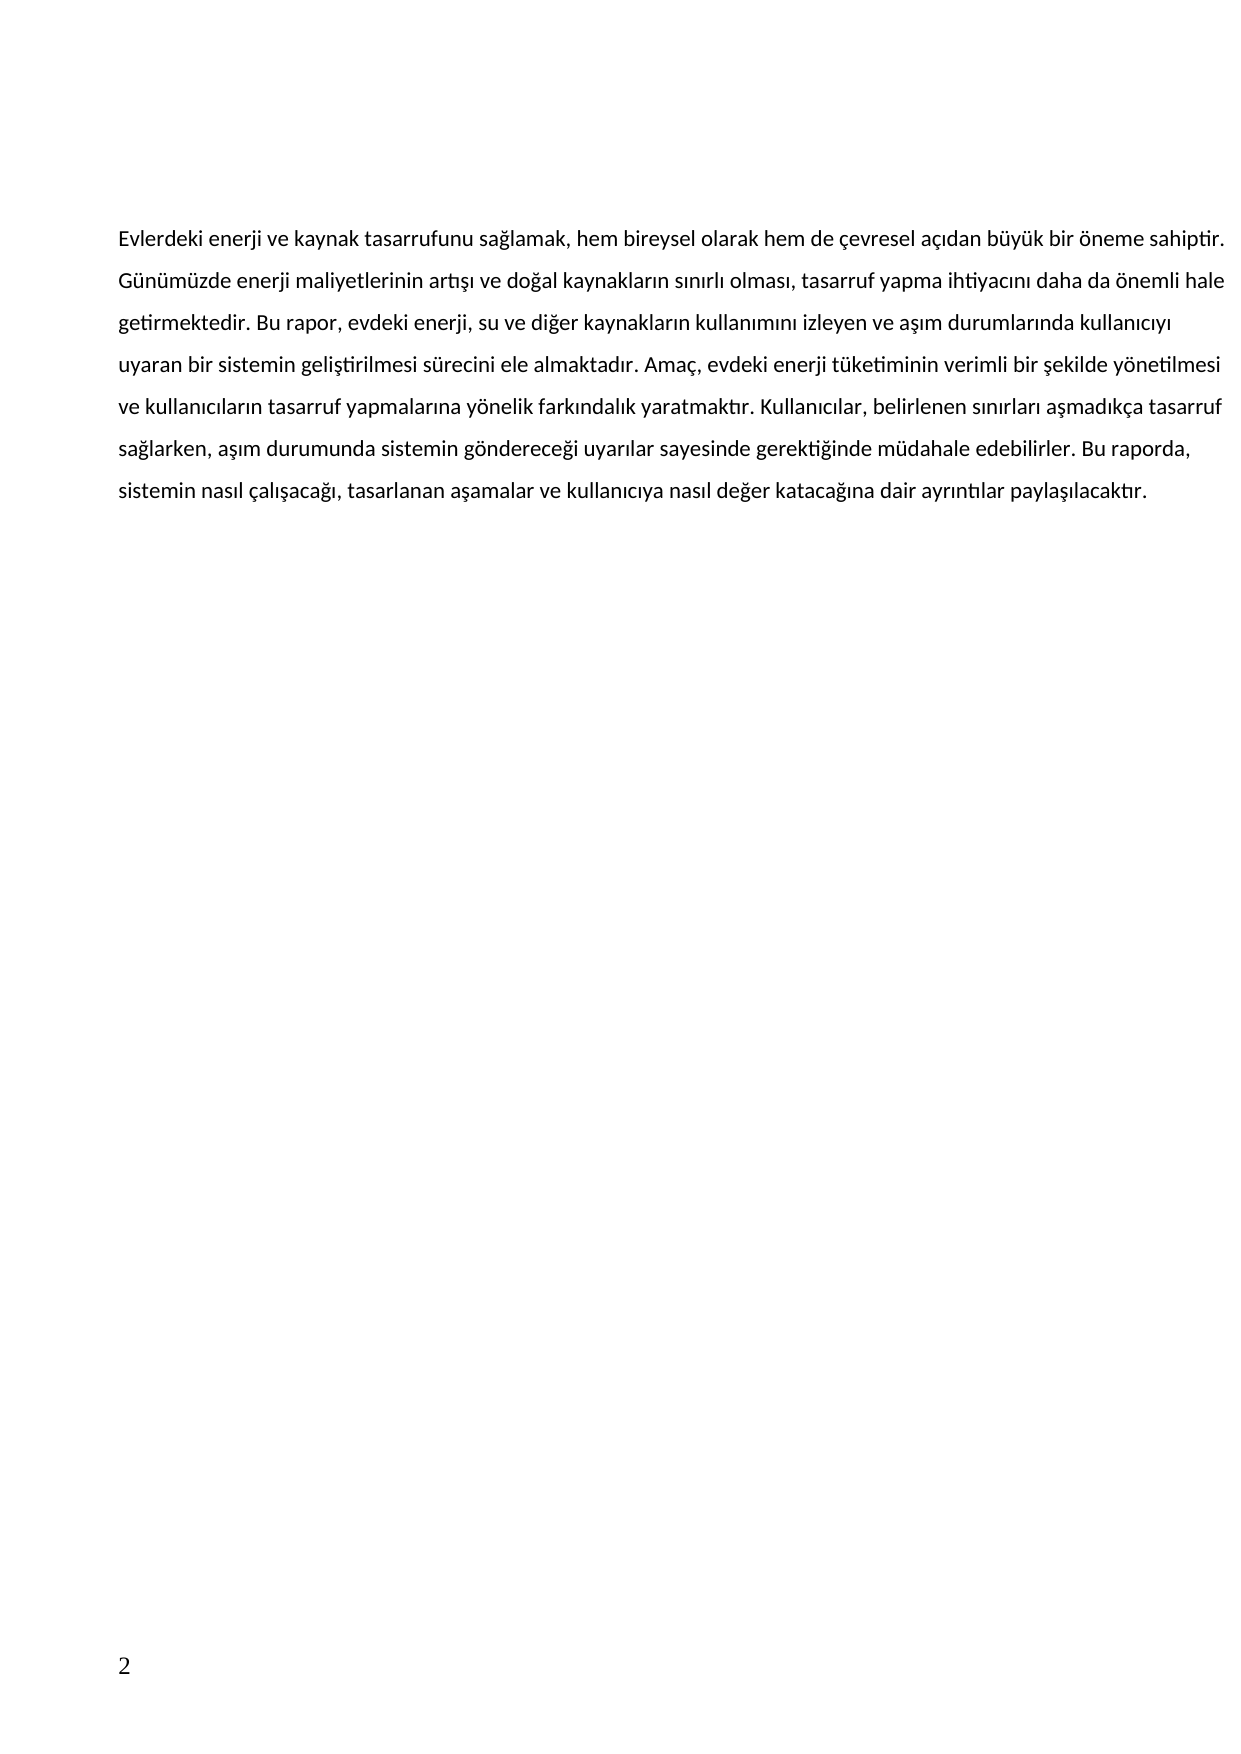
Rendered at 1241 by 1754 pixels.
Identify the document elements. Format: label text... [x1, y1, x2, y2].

text Evlerdeki enerji ve kaynak tasarrufunu sağlamak, hem bireysel olarak hem de çevresel açıdan büyük bir öneme sahiptir. Günümüzde enerji maliyetlerinin artışı ve doğal kaynakların sınırlı olması, tasarruf yapma ihtiyacını daha da önemli hale getirmektedir. Bu rapor, evdeki enerji, su ve diğer kaynakların kullanımını izleyen ve aşım durumlarında kullanıcıyı uyaran bir sistemin geliştirilmesi sürecini ele almaktadır. Amaç, evdeki enerji tüketiminin verimli bir şekilde yönetilmesi ve kullanıcıların tasarruf yapmalarına yönelik farkındalık yaratmaktır. Kullanıcılar, belirlenen sınırları aşmadıkça tasarruf sağlarken, aşım durumunda sistemin göndereceği uyarılar sayesinde gerektiğinde müdahale edebilirler. Bu raporda, sistemin nasıl çalışacağı, tasarlanan aşamalar ve kullanıcıya nasıl değer katacağına dair ayrıntılar paylaşılacaktır. [118, 224, 1240, 504]
